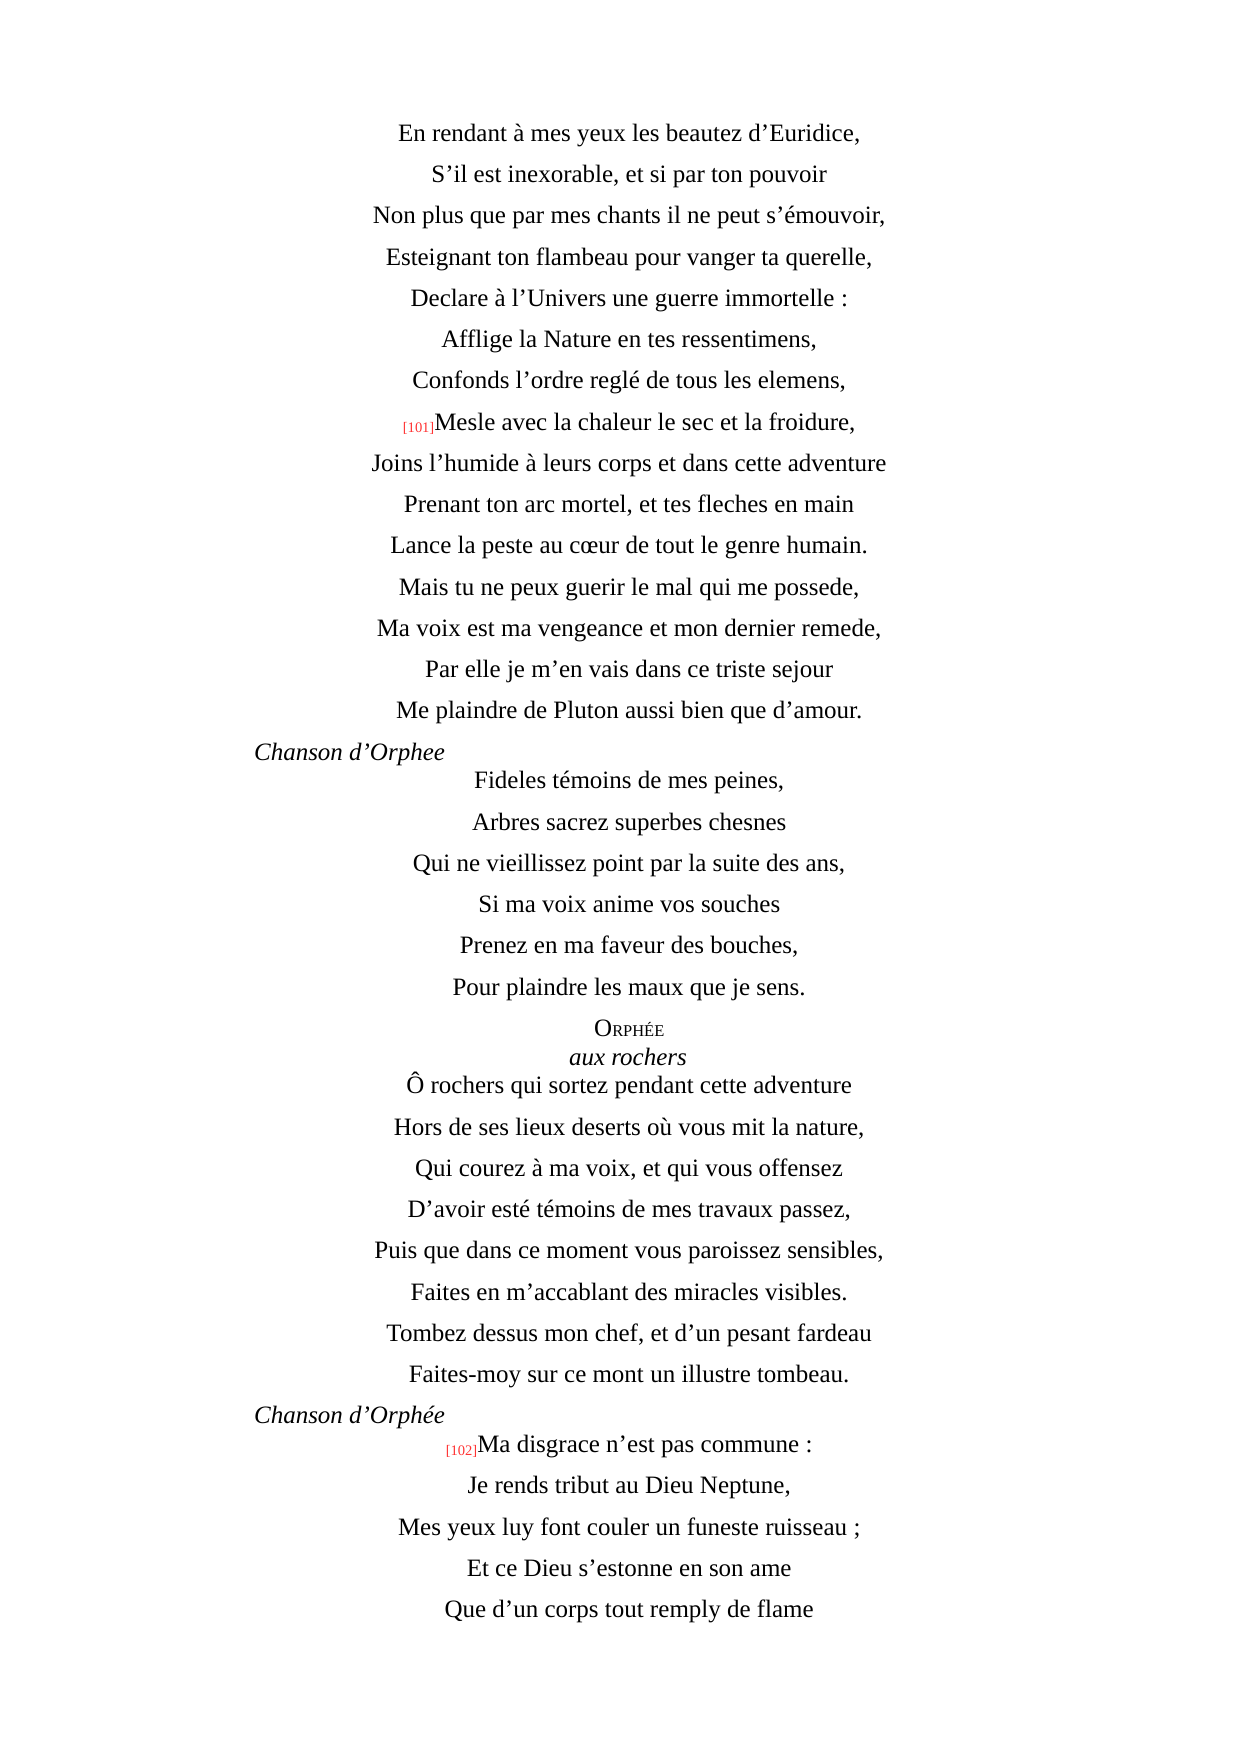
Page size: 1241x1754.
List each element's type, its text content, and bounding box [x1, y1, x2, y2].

text [102]Ma disgrace n’est pas commune : [118, 1429, 1122, 1458]
text Ô rochers qui sortez pendant cette adventure [118, 1071, 1122, 1099]
text Joins l’humide à leurs corps et dans cette adventure [118, 448, 1122, 477]
text Afflige la Nature en tes ressentimens, [118, 324, 1122, 353]
text Qui courez à ma voix, et qui vous offensez [118, 1153, 1122, 1182]
text Fideles témoins de mes peines, [118, 766, 1122, 794]
text Hors de ses lieux deserts où vous mit la nature, [118, 1112, 1122, 1141]
text Pour plaindre les maux que je sens. [118, 972, 1122, 1001]
text aux rochers [118, 1042, 1122, 1071]
text Non plus que par mes chants il ne peut s’émouvoir, [118, 201, 1122, 229]
text Esteignant ton flambeau pour vanger ta querelle, [118, 242, 1122, 271]
text Orphée [118, 1013, 1122, 1042]
text En rendant à mes yeux les beautez d’Euridice, [118, 118, 1122, 147]
text Je rends tribut au Dieu Neptune, [118, 1471, 1122, 1499]
text Lance la peste au cœur de tout le genre humain. [118, 531, 1122, 559]
text [101]Mesle avec la chaleur le sec et la froidure, [118, 407, 1122, 436]
text Declare à l’Univers une guerre immortelle : [118, 283, 1122, 312]
text Chanson d’Orphee [236, 737, 1004, 766]
text Mes yeux luy font couler un funeste ruisseau ; [118, 1512, 1122, 1541]
text Arbres sacrez superbes chesnes [118, 807, 1122, 836]
text Que d’un corps tout remply de flame [118, 1594, 1122, 1623]
text Tombez dessus mon chef, et d’un pesant fardeau [118, 1318, 1122, 1347]
text D’avoir esté témoins de mes travaux passez, [118, 1194, 1122, 1223]
text Faites en m’accablant des miracles visibles. [118, 1277, 1122, 1306]
text Et ce Dieu s’estonne en son ame [118, 1553, 1122, 1582]
text Mais tu ne peux guerir le mal qui me possede, [118, 572, 1122, 601]
text Qui ne vieillissez point par la suite des ans, [118, 848, 1122, 877]
text Chanson d’Orphée [236, 1401, 1004, 1429]
text Confonds l’ordre reglé de tous les elemens, [118, 366, 1122, 394]
text Prenez en ma faveur des bouches, [118, 931, 1122, 959]
text Si ma voix anime vos souches [118, 889, 1122, 918]
text Ma voix est ma vengeance et mon dernier remede, [118, 613, 1122, 642]
text Par elle je m’en vais dans ce triste sejour [118, 654, 1122, 683]
text Me plaindre de Pluton aussi bien que d’amour. [118, 696, 1122, 724]
text S’il est inexorable, et si par ton pouvoir [118, 159, 1122, 188]
text Faites-moy sur ce mont un illustre tombeau. [118, 1359, 1122, 1388]
text Puis que dans ce moment vous paroissez sensibles, [118, 1236, 1122, 1264]
text Prenant ton arc mortel, et tes fleches en main [118, 489, 1122, 518]
